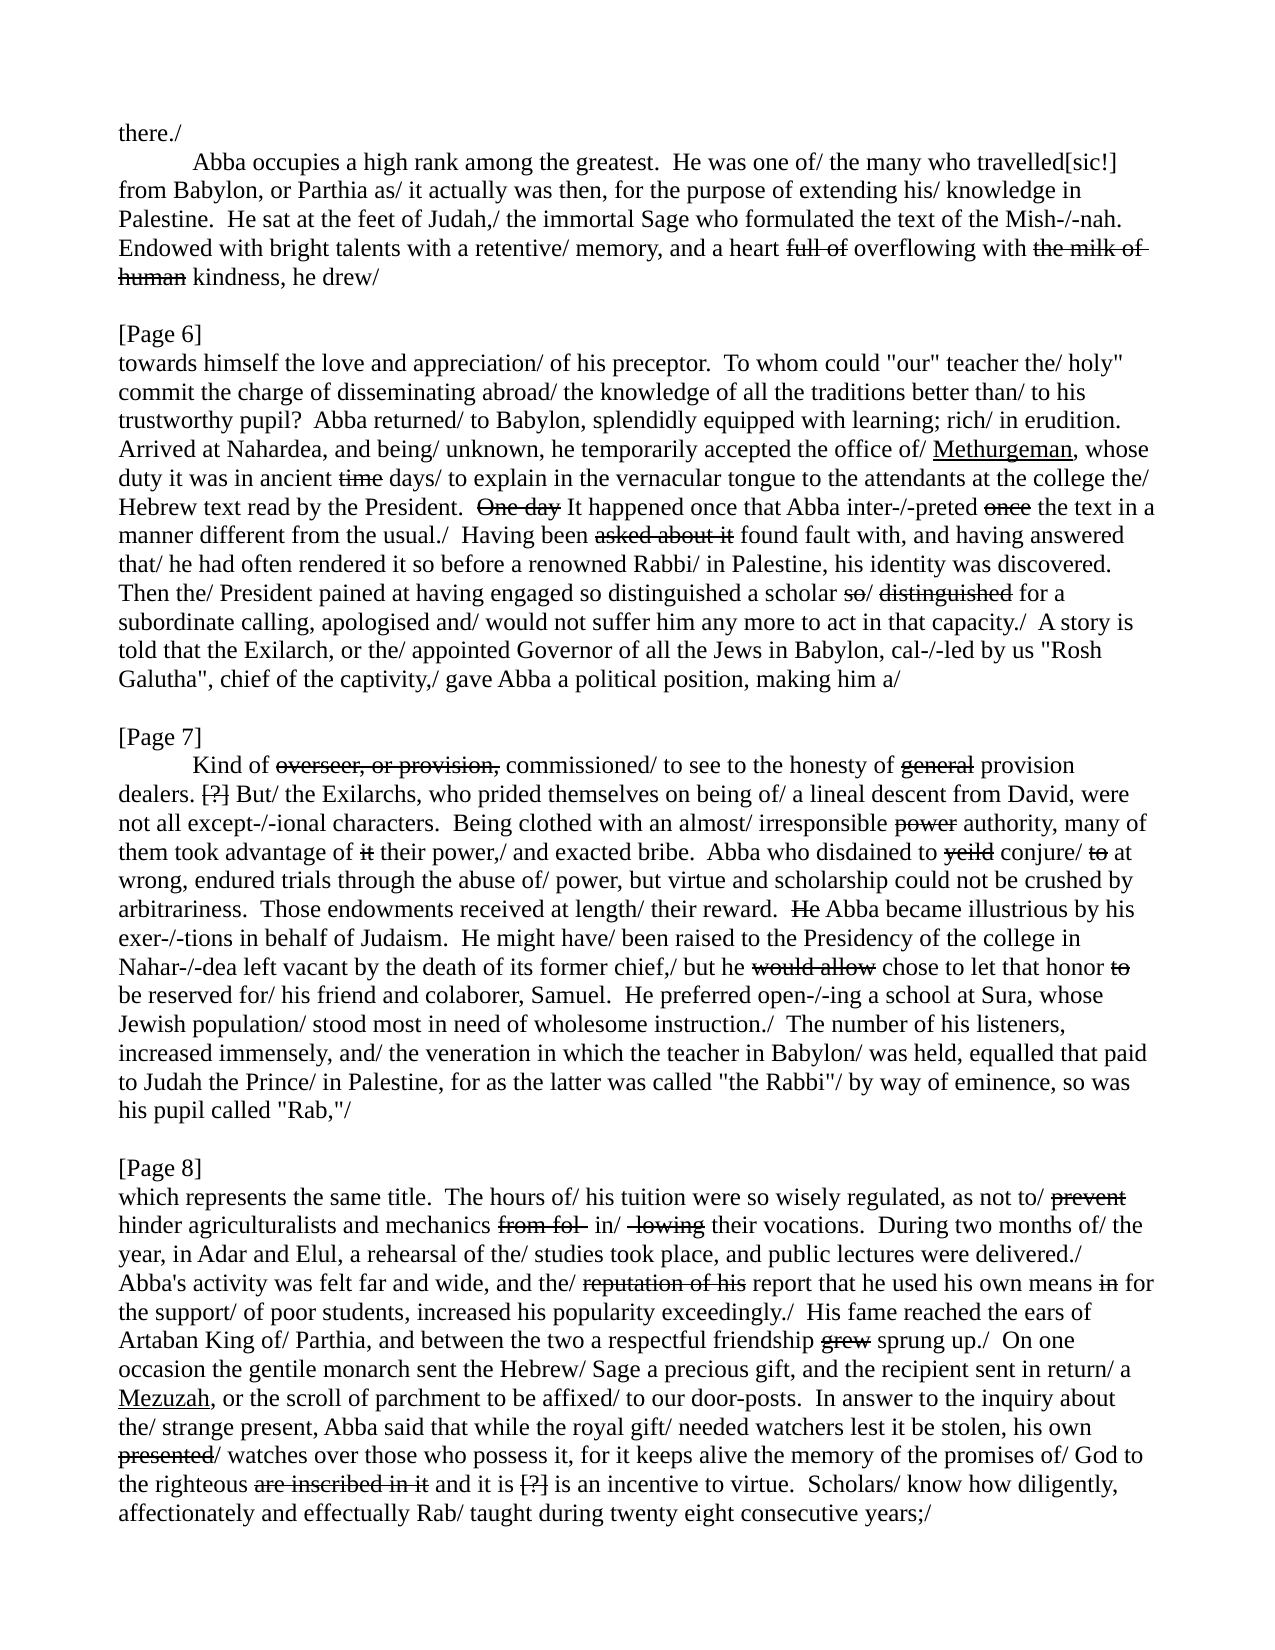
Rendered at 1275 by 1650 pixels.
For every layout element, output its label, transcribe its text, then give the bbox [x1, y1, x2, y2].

text [Page 8] [118, 1153, 1157, 1182]
text Abba occupies a high rank among the greatest. He was one of/ the many who travelled[sic!] from Babylon, or Parthia as/ it actually was then, for the purpose of extending his/ knowledge in Palestine. He sat at the feet of Judah,/ the immortal Sage who formulated the text of the Mish-/-nah. Endowed with bright talents with a retentive/ memory, and a heart full of overflowing with the milk of human kindness, he drew/ [118, 147, 1157, 291]
text towards himself the love and appreciation/ of his preceptor. To whom could "our" teacher the/ holy" commit the charge of disseminating abroad/ the knowledge of all the traditions better than/ to his trustworthy pupil? Abba returned/ to Babylon, splendidly equipped with learning; rich/ in erudition. Arrived at Nahardea, and being/ unknown, he temporarily accepted the office of/ Methurgeman, whose duty it was in ancient time days/ to explain in the vernacular tongue to the attendants at the college the/ Hebrew text read by the President. One day It happened once that Abba inter-/-preted once the text in a manner different from the usual./ Having been asked about it found fault with, and having answered that/ he had often rendered it so before a renowned Rabbi/ in Palestine, his identity was discovered. Then the/ President pained at having engaged so distinguished a scholar so/ distinguished for a subordinate calling, apologised and/ would not suffer him any more to act in that capacity./ A story is told that the Exilarch, or the/ appointed Governor of all the Jews in Babylon, cal-/-led by us "Rosh Galutha", chief of the captivity,/ gave Abba a political position, making him a/ [118, 348, 1157, 693]
text [Page 7] [118, 722, 1157, 751]
text there./ [118, 118, 1157, 147]
text [Page 6] [118, 319, 1157, 348]
text Kind of overseer, or provision, commissioned/ to see to the honesty of general provision dealers. [?] But/ the Exilarchs, who prided themselves on being of/ a lineal descent from David, were not all except-/-ional characters. Being clothed with an almost/ irresponsible power authority, many of them took advantage of it their power,/ and exacted bribe. Abba who disdained to yeild conjure/ to at wrong, endured trials through the abuse of/ power, but virtue and scholarship could not be crushed by arbitrariness. Those endowments received at length/ their reward. He Abba became illustrious by his exer-/-tions in behalf of Judaism. He might have/ been raised to the Presidency of the college in Nahar-/-dea left vacant by the death of its former chief,/ but he would allow chose to let that honor to be reserved for/ his friend and colaborer, Samuel. He preferred open-/-ing a school at Sura, whose Jewish population/ stood most in need of wholesome instruction./ The number of his listeners, increased immensely, and/ the veneration in which the teacher in Babylon/ was held, equalled that paid to Judah the Prince/ in Palestine, for as the latter was called "the Rabbi"/ by way of eminence, so was his pupil called "Rab,"/ [118, 751, 1157, 1124]
text which represents the same title. The hours of/ his tuition were so wisely regulated, as not to/ prevent hinder agriculturalists and mechanics from fol- in/ -lowing their vocations. During two months of/ the year, in Adar and Elul, a rehearsal of the/ studies took place, and public lectures were delivered./ Abba's activity was felt far and wide, and the/ reputation of his report that he used his own means in for the support/ of poor students, increased his popularity exceedingly./ His fame reached the ears of Artaban King of/ Parthia, and between the two a respectful friendship grew sprung up./ On one occasion the gentile monarch sent the Hebrew/ Sage a precious gift, and the recipient sent in return/ a Mezuzah, or the scroll of parchment to be affixed/ to our door-posts. In answer to the inquiry about the/ strange present, Abba said that while the royal gift/ needed watchers lest it be stolen, his own presented/ watches over those who possess it, for it keeps alive the memory of the promises of/ God to the righteous are inscribed in it and it is [?] is an incentive to virtue. Scholars/ know how diligently, affectionately and effectually Rab/ taught during twenty eight consecutive years;/ [118, 1182, 1157, 1527]
